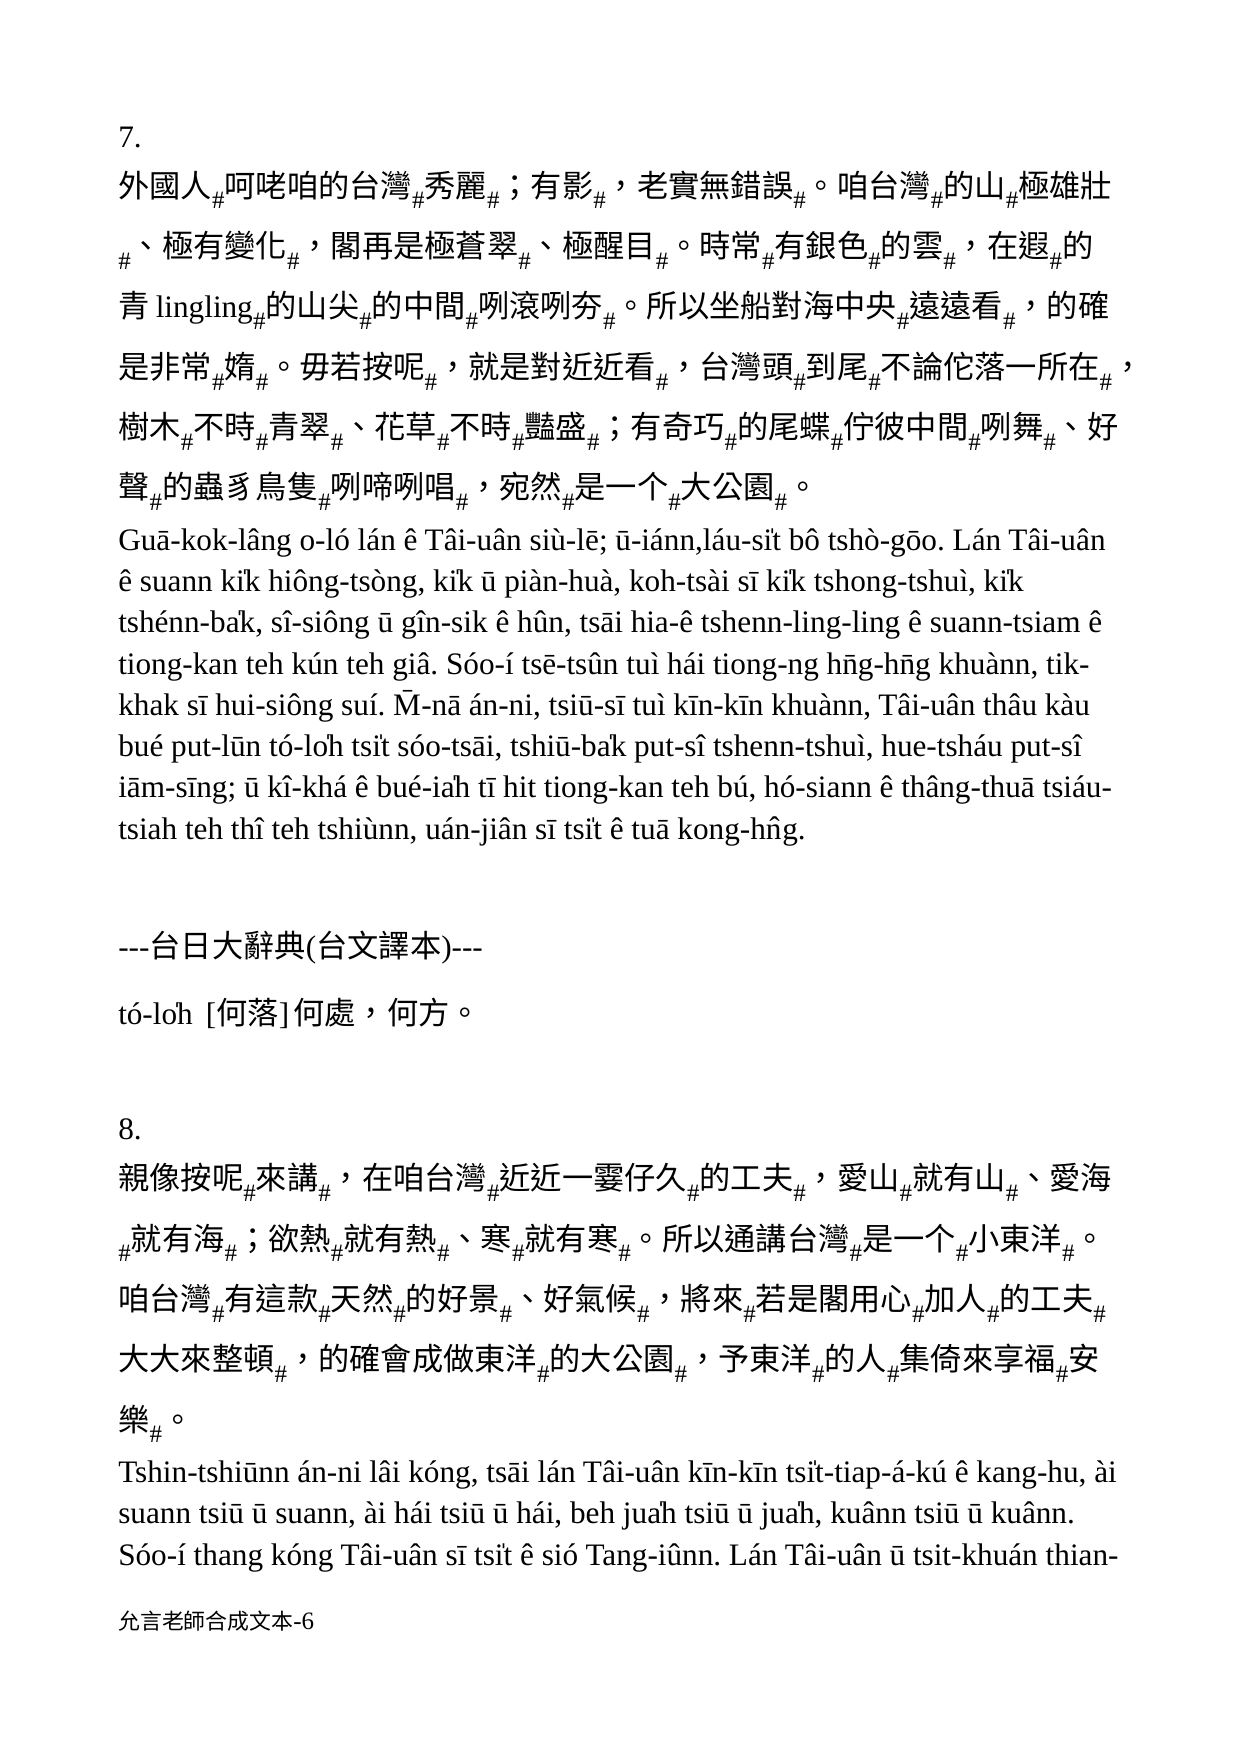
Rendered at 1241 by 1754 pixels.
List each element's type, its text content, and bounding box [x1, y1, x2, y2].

text 7. 外國人#呵咾咱的台灣#秀麗#；有影#，老實無錯誤#。咱台灣#的山#極雄壯#、極有變化#，閣再是極蒼翠#、極醒目#。時常#有銀色#的雲#，在遐#的青lingling#的山尖#的中間#咧滾咧夯#。所以坐船對海中央#遠遠看#，的確是非常#媠#。毋若按呢#，就是對近近看#，台灣頭#到尾#不論佗落一所在#，樹木#不時#青翠#、花草#不時#豔盛#；有奇巧#的尾蝶#佇彼中間#咧舞#、好聲#的蟲豸鳥隻#咧啼咧唱#，宛然#是一个#大公園#。 Guā-kok-lâng o-ló lán ê Tâi-uân siù-lē; ū-iánn,láu-si̍t bô tshò-gōo. Lán Tâi-uân ê suann ki̍k hiông-tsòng, ki̍k ū piàn-huà, koh-tsài sī ki̍k tshong-tshuì, ki̍k tshénn-ba̍k, sî-siông ū gîn-sik ê hûn, tsāi hia-ê tshenn-ling-ling ê suann-tsiam ê tiong-kan teh kún teh giâ. Sóo-í tsē-tsûn tuì hái tiong-ng hn̄g-hn̄g khuànn, tik-khak sī hui-siông suí. M̄-nā án-ni, tsiū-sī tuì kīn-kīn khuànn, Tâi-uân thâu kàu bué put-lūn tó-lo̍h tsi̍t sóo-tsāi, tshiū-ba̍k put-sî tshenn-tshuì, hue-tsháu put-sî iām-sīng; ū kî-khá ê bué-ia̍h tī hit tiong-kan teh bú, hó-siann ê thâng-thuā tsiáu-tsiah teh thî teh tshiùnn, uán-jiân sī tsi̍t ê tuā kong-hn̂g. [118, 118, 1122, 846]
text tó-lo̍h [何落] 何處，何方。 [118, 988, 1122, 1033]
text ---台日大辭典(台文譯本)--- [118, 922, 1122, 967]
text 8. 親像按呢#來講#，在咱台灣#近近一霎仔久#的工夫#，愛山#就有山#、愛海#就有海#；欲熱#就有熱#、寒#就有寒#。所以通講台灣#是一个#小東洋#。咱台灣#有這款#天然#的好景#、好氣候#，將來#若是閣用心#加人#的工夫#大大來整頓#，的確會成做東洋#的大公園#，予東洋#的人#集倚來享福#安樂#。 Tshin-tshiūnn án-ni lâi kóng, tsāi lán Tâi-uân kīn-kīn tsi̍t-tiap-á-kú ê kang-hu, ài suann tsiū ū suann, ài hái tsiū ū hái, beh jua̍h tsiū ū jua̍h, kuânn tsiū ū kuânn. Sóo-í thang kóng Tâi-uân sī tsi̍t ê sió Tang-iûnn. Lán Tâi-uân ū tsit-khuán thian- [118, 1111, 1122, 1572]
